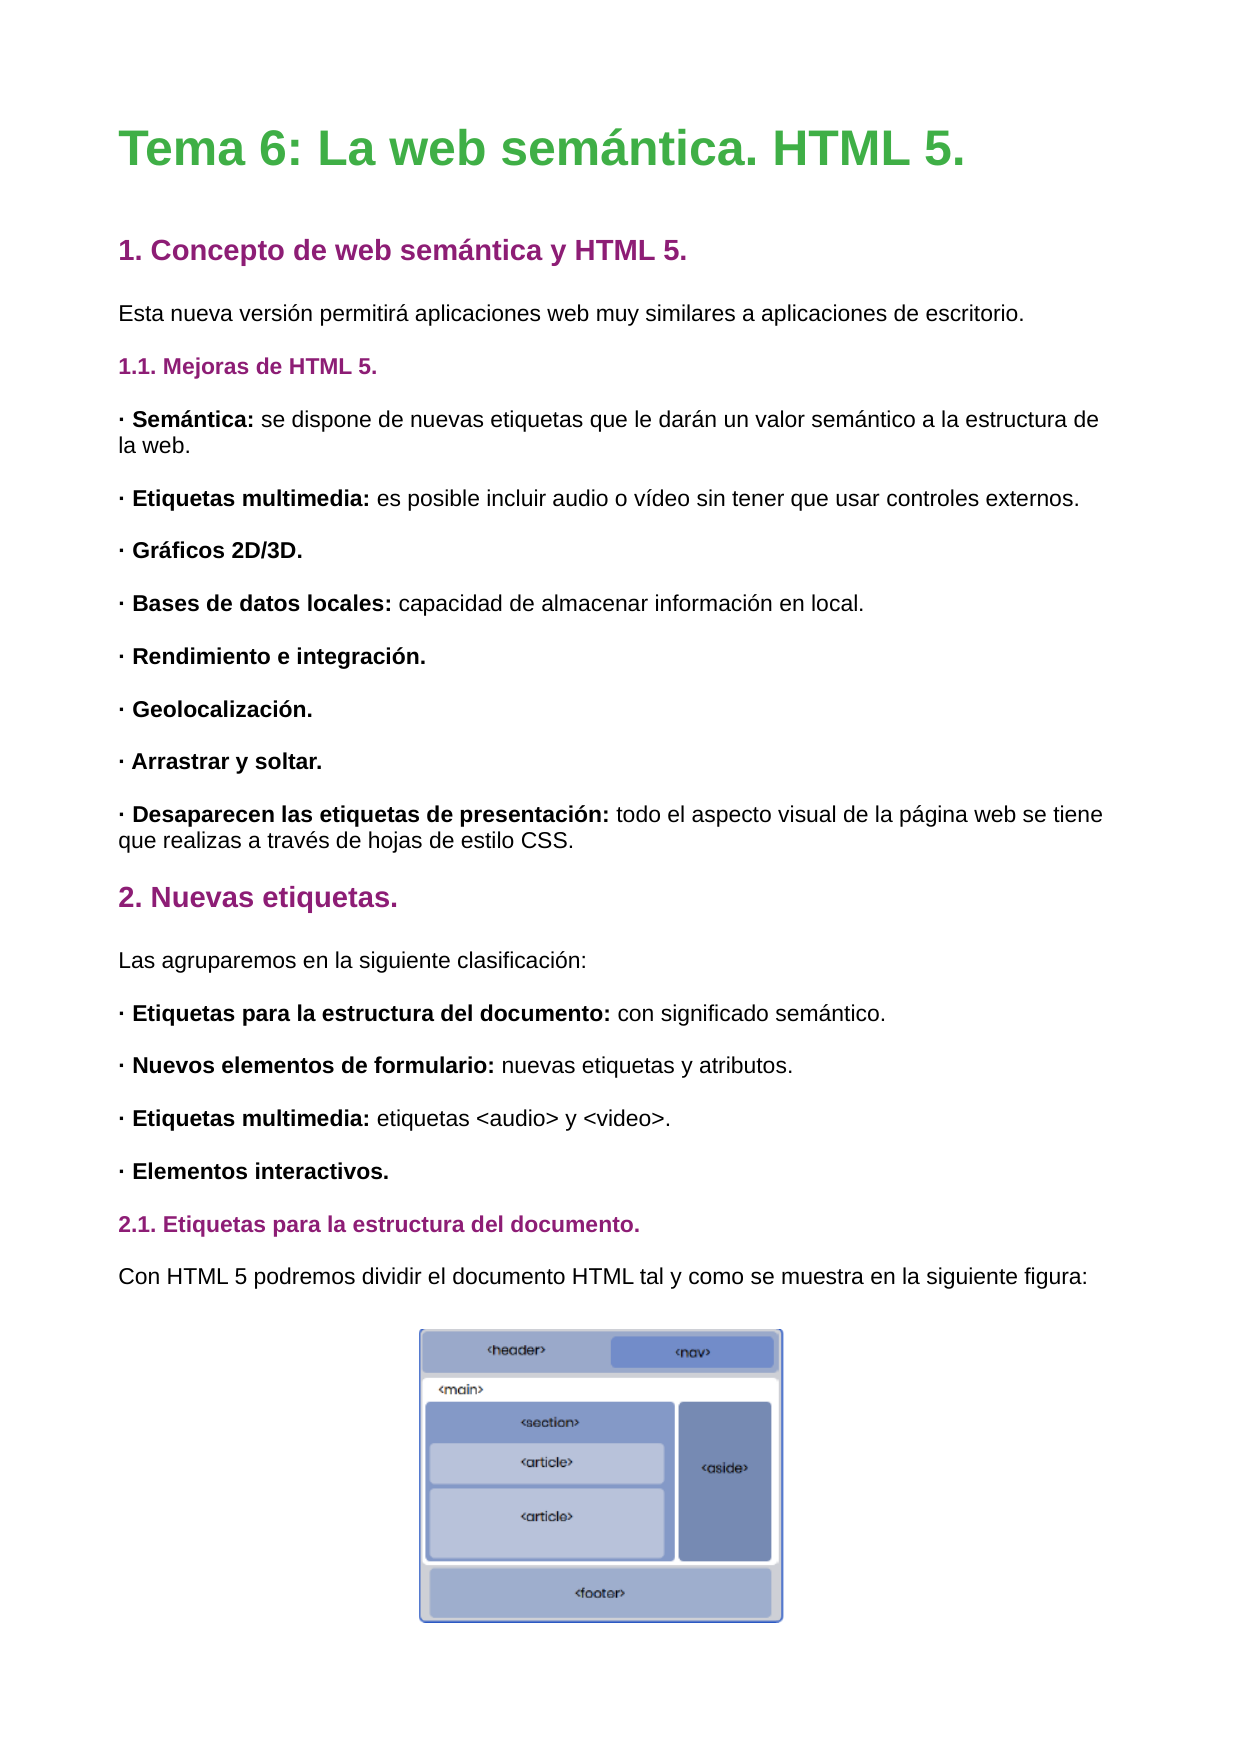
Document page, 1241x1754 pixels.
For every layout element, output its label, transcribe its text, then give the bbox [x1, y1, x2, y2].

text 2.1. Etiquetas para la estructura del documento. [118, 1211, 1122, 1237]
text · Bases de datos locales: capacidad de almacenar información en local. [118, 590, 1122, 616]
text · Etiquetas para la estructura del documento: con significado semántico. [118, 1000, 1122, 1026]
text · Rendimiento e integración. [118, 643, 1122, 669]
text 2. Nuevas etiquetas. [118, 880, 1122, 913]
text Con HTML 5 podremos dividir el documento HTML tal y como se muestra en la siguiente figura: [118, 1263, 1122, 1290]
text · Nuevos elementos de formulario: nuevas etiquetas y atributos. [118, 1052, 1122, 1079]
text · Desaparecen las etiquetas de presentación: todo el aspecto visual de la página web se tiene que realizas a través de hojas de estilo CSS. [118, 801, 1122, 854]
picture [418, 1329, 784, 1623]
text Tema 6: La web semántica. HTML 5. [118, 118, 1122, 176]
text Las agruparemos en la siguiente clasificación: [118, 947, 1122, 973]
text · Etiquetas multimedia: es posible incluir audio o vídeo sin tener que usar controles externos. [118, 485, 1122, 511]
text · Elementos interactivos. [118, 1158, 1122, 1184]
text · Etiquetas multimedia: etiquetas <audio> y <video>. [118, 1105, 1122, 1132]
text 1. Concepto de web semántica y HTML 5. [118, 233, 1122, 267]
text 1.1. Mejoras de HTML 5. [118, 353, 1122, 379]
text · Gráficos 2D/3D. [118, 537, 1122, 564]
text Esta nueva versión permitirá aplicaciones web muy similares a aplicaciones de escritorio. [118, 300, 1122, 327]
text · Geolocalización. [118, 696, 1122, 722]
text · Semántica: se dispone de nuevas etiquetas que le darán un valor semántico a la estructura de la web. [118, 406, 1122, 458]
text · Arrastrar y soltar. [118, 748, 1122, 774]
